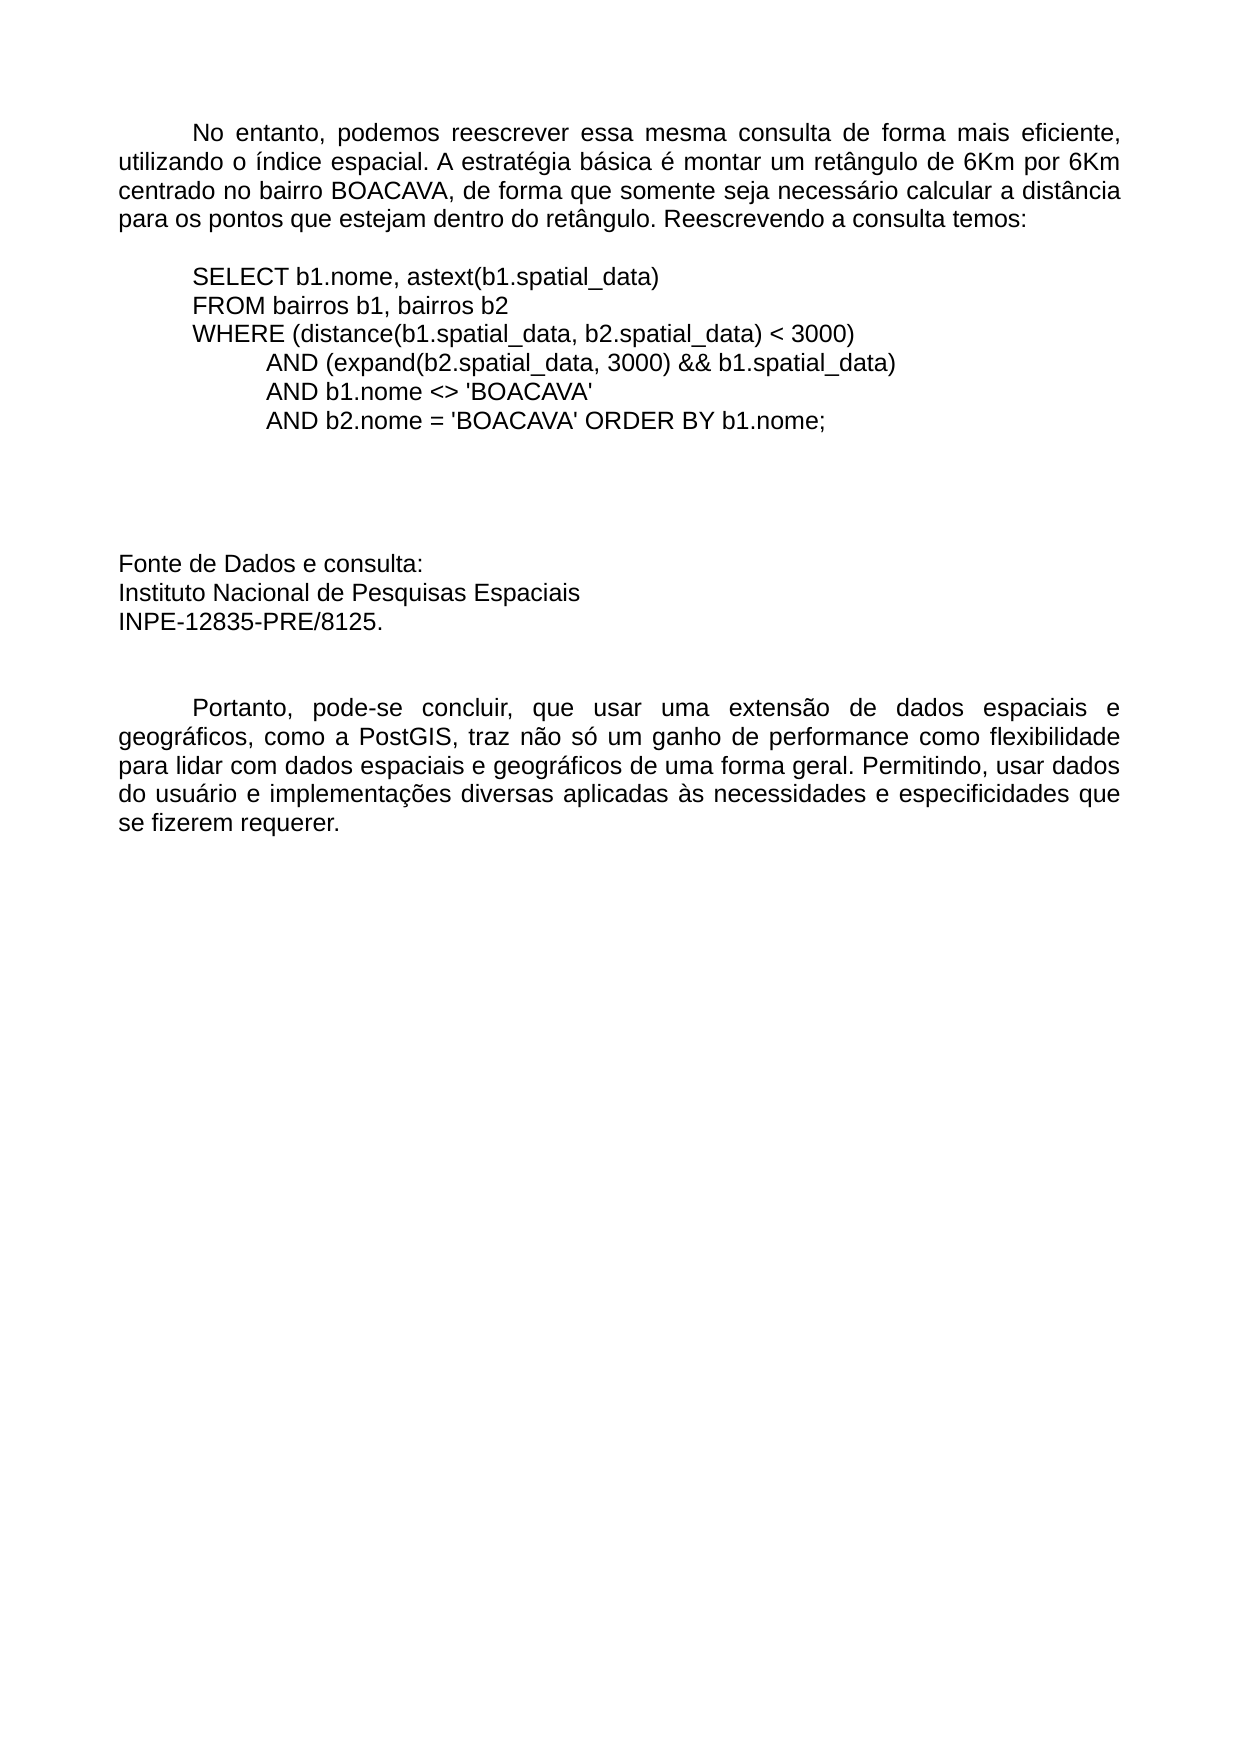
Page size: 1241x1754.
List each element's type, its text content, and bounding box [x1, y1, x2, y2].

text AND b2.nome = 'BOACAVA' ORDER BY b1.nome; [118, 406, 1122, 434]
text No entanto, podemos reescrever essa mesma consulta de forma mais eficiente, utilizando o índice espacial. A estratégia básica é montar um retângulo de 6Km por 6Km centrado no bairro BOACAVA, de forma que somente seja necessário calcular a distância para os pontos que estejam dentro do retângulo. Reescrevendo a consulta temos: [118, 118, 1122, 233]
text FROM bairros b1, bairros b2 [118, 291, 1122, 319]
text Fonte de Dados e consulta: [118, 549, 1122, 578]
text SELECT b1.nome, astext(b1.spatial_data) [118, 262, 1122, 291]
text INPE-12835-PRE/8125. [118, 607, 1122, 636]
text AND b1.nome <> 'BOACAVA' [118, 377, 1122, 406]
text WHERE (distance(b1.spatial_data, b2.spatial_data) < 3000) [118, 319, 1122, 348]
text Portanto, pode-se concluir, que usar uma extensão de dados espaciais e geográficos, como a PostGIS, traz não só um ganho de performance como flexibilidade para lidar com dados espaciais e geográficos de uma forma geral. Permitindo, usar dados do usuário e implementações diversas aplicadas às necessidades e especificidades que se fizerem requerer. [118, 693, 1122, 837]
text Instituto Nacional de Pesquisas Espaciais [118, 578, 1122, 607]
text AND (expand(b2.spatial_data, 3000) && b1.spatial_data) [118, 348, 1122, 377]
